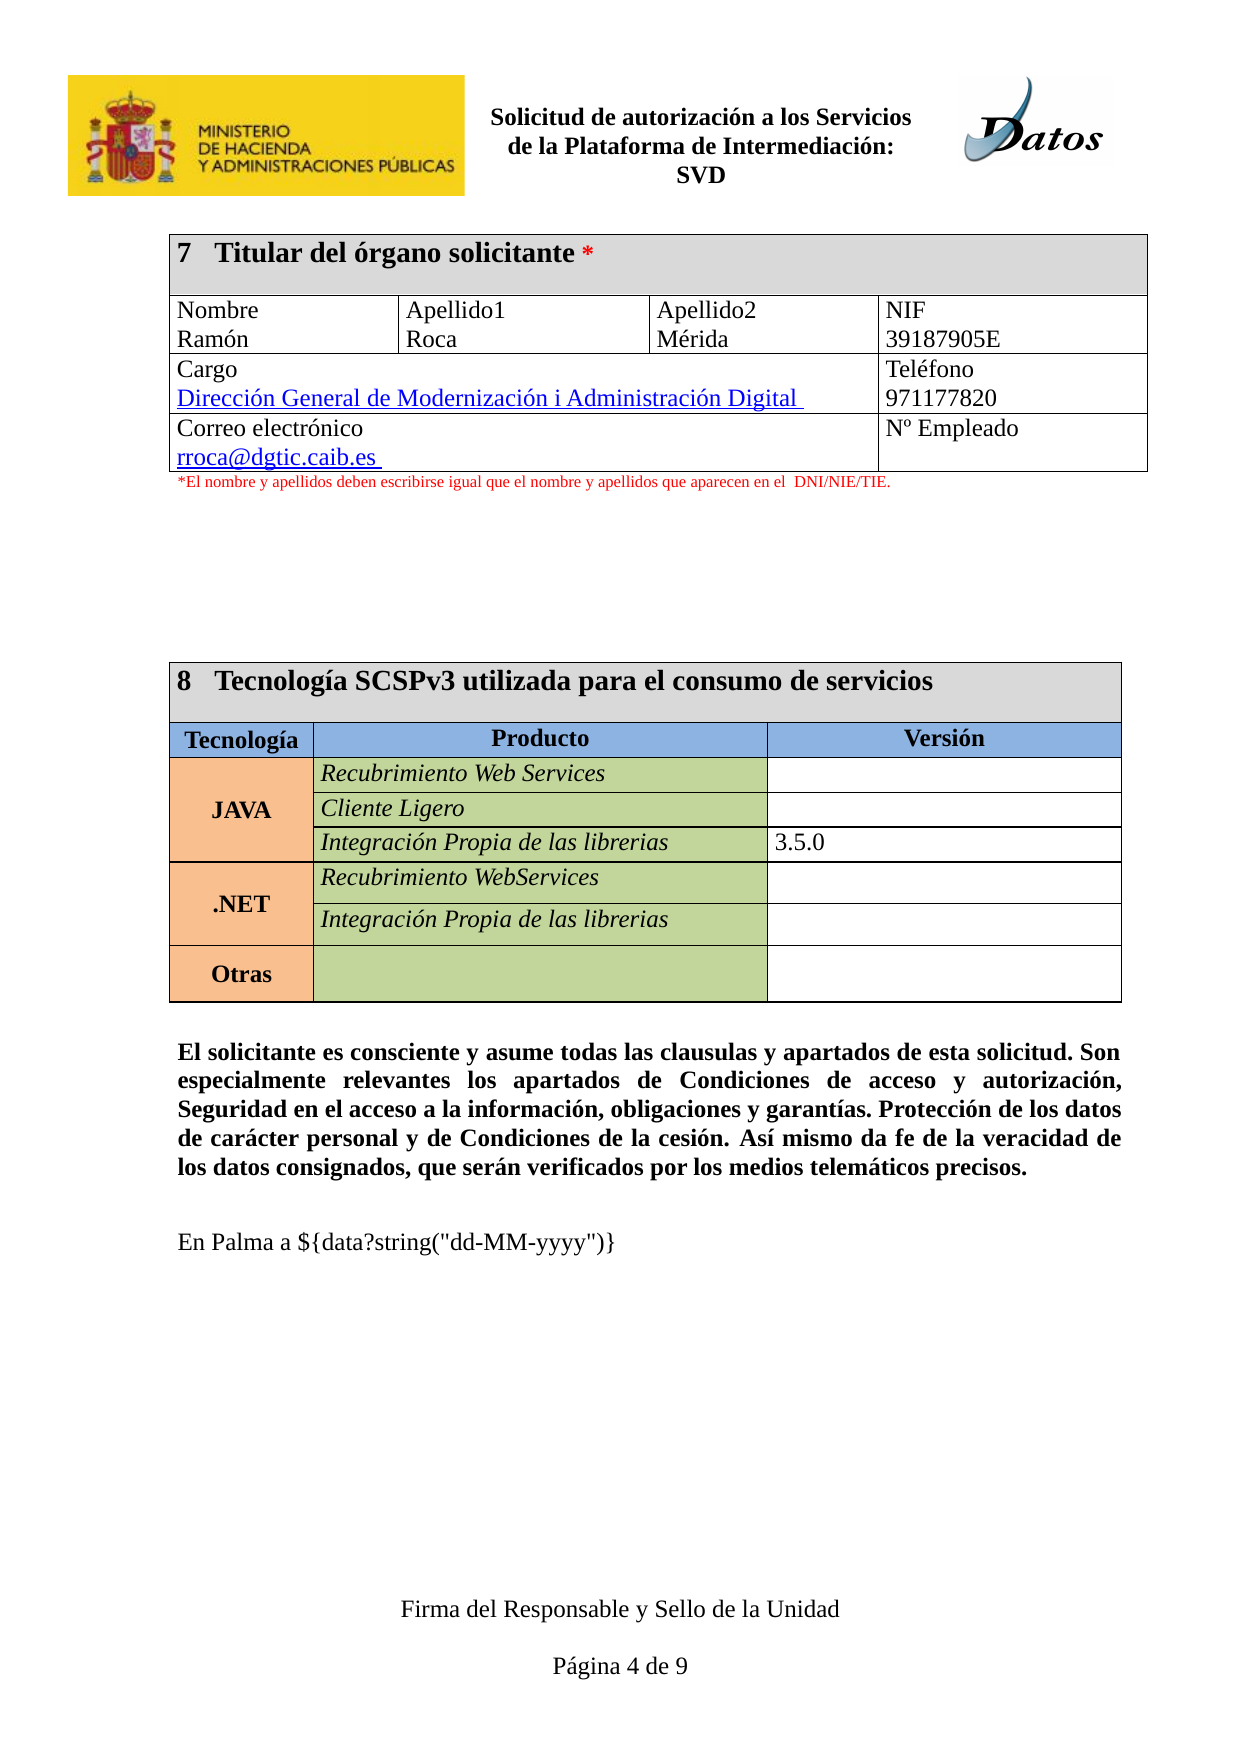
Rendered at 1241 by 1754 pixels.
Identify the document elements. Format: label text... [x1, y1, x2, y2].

table_cell Integración Propia de las librerias [314, 904, 767, 945]
table_cell Tecnología [170, 723, 313, 757]
table_cell JAVA [170, 758, 313, 861]
picture [67, 75, 465, 196]
table_cell [768, 904, 1121, 945]
table_cell .NET [170, 863, 313, 945]
table_cell Otras [170, 946, 313, 1001]
table_header Titular del órgano solicitante * [170, 235, 1147, 294]
table_cell Versión [768, 723, 1121, 757]
table_cell Correo electrónico rroca@dgtic.caib.es [170, 414, 878, 471]
table_cell 3.5.0 [768, 828, 1121, 861]
table_cell [768, 863, 1121, 903]
picture [959, 75, 1113, 166]
table_cell Integración Propia de las librerias [314, 828, 767, 861]
table_cell Cliente Ligero [314, 793, 767, 826]
table_cell Recubrimiento Web Services [314, 758, 767, 792]
table_cell Nombre Ramón [170, 296, 398, 353]
table_cell [768, 946, 1121, 1001]
table_cell Apellido2 Mérida [650, 296, 878, 353]
text En Palma a ${data?string("dd-MM-yyyy")} [177, 1227, 1063, 1256]
table_cell Teléfono 971177820 [879, 354, 1147, 412]
table_cell [768, 793, 1121, 826]
text El solicitante es consciente y asume todas las clausulas y apartados de esta solicitud. Son especialmente relevantes los apartados de Condiciones de acceso y autorización, Seguridad en el acceso a la información, obligaciones y garantías. Protección de los datos de carácter personal y de Condiciones de la cesión. Así mismo da fe de la veracidad de los datos consignados, que serán verificados por los medios telemáticos precisos. [177, 1037, 1122, 1180]
table_cell Producto [314, 723, 767, 757]
table_cell NIF 39187905E [879, 296, 1147, 353]
table_cell [768, 758, 1121, 792]
table_header Tecnología SCSPv3 utilizada para el consumo de servicios [170, 663, 1121, 722]
table_cell Cargo Dirección General de Modernización i Administración Digital [170, 354, 878, 412]
text *El nombre y apellidos deben escribirse igual que el nombre y apellidos que aparecen en el DNI/NIE/TIE. [177, 472, 1063, 491]
table_cell Recubrimiento WebServices [314, 863, 767, 903]
table_cell Apellido1 Roca [399, 296, 649, 353]
table_cell [314, 946, 767, 1001]
table_cell Nº Empleado [879, 414, 1147, 471]
